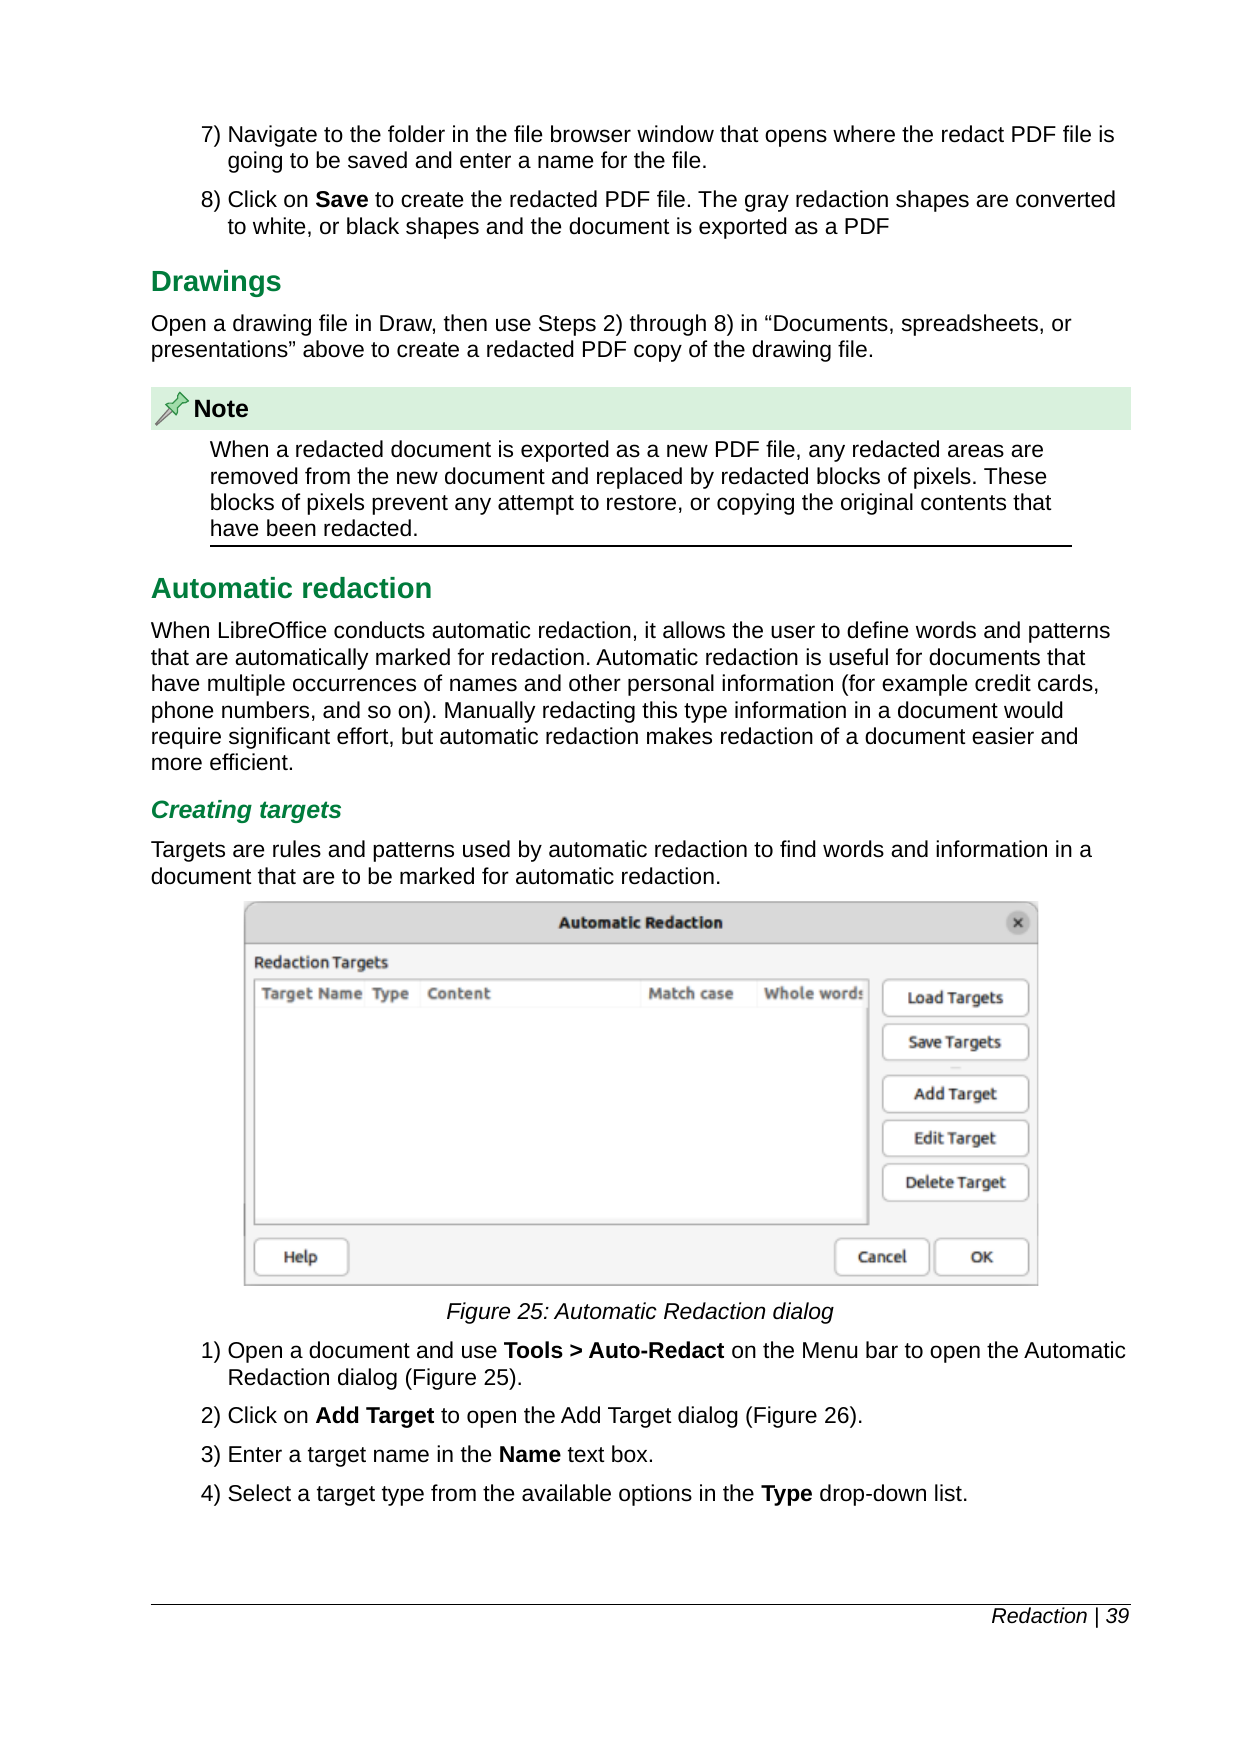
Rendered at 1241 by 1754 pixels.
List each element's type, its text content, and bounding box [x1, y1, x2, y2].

list Click on Add Target to open the Add Target dialog (Figure 26). [227, 1402, 1131, 1429]
list Enter a target name in the Name text box. [227, 1441, 1131, 1467]
list Navigate to the folder in the file browser window that opens where the redact PDF file is going to be saved and enter a name for the file. [227, 121, 1131, 174]
list Open a document and use Tools > Auto-Redact on the Menu bar to open the Automatic Redaction dialog (Figure 25). [227, 1337, 1131, 1390]
subtitle Automatic redaction [151, 572, 1131, 605]
text When LibreOffice conducts automatic redaction, it allows the user to define words and patterns that are automatically marked for redaction. Automatic redaction is useful for documents that have multiple occurrences of names and other personal information (for example credit cards, phone numbers, and so on). Manually redacting this type information in a document would require significant effort, but automatic redaction makes redaction of a document easier and more efficient. [151, 617, 1131, 776]
list Click on Save to create the redacted PDF file. The gray redaction shapes are converted to white, or black shapes and the document is exported as a PDF [227, 186, 1131, 239]
list Targets are rules and patterns used by automatic redaction to find words and information in a document that are to be marked for automatic redaction. [151, 836, 1131, 889]
list Select a target type from the available options in the Type drop‑down list. [227, 1480, 1131, 1506]
subtitle Drawings [151, 264, 1131, 297]
text When a redacted document is exported as a new PDF file, any redacted areas are removed from the new document and replaced by redacted blocks of pixels. These blocks of pixels prevent any attempt to restore, or copying the original contents that have been redacted. [209, 436, 1072, 547]
picture [243, 901, 1039, 1286]
text Open a drawing file in Draw, then use Steps 2) through 8) in “Documents, spreadsheets, or presentations” above to create a redacted PDF copy of the drawing file. [151, 310, 1131, 362]
text Figure 25: Automatic Redaction dialog [243, 1298, 1038, 1325]
subtitle Creating targets [151, 795, 1131, 824]
subtitle Note [151, 387, 1131, 430]
